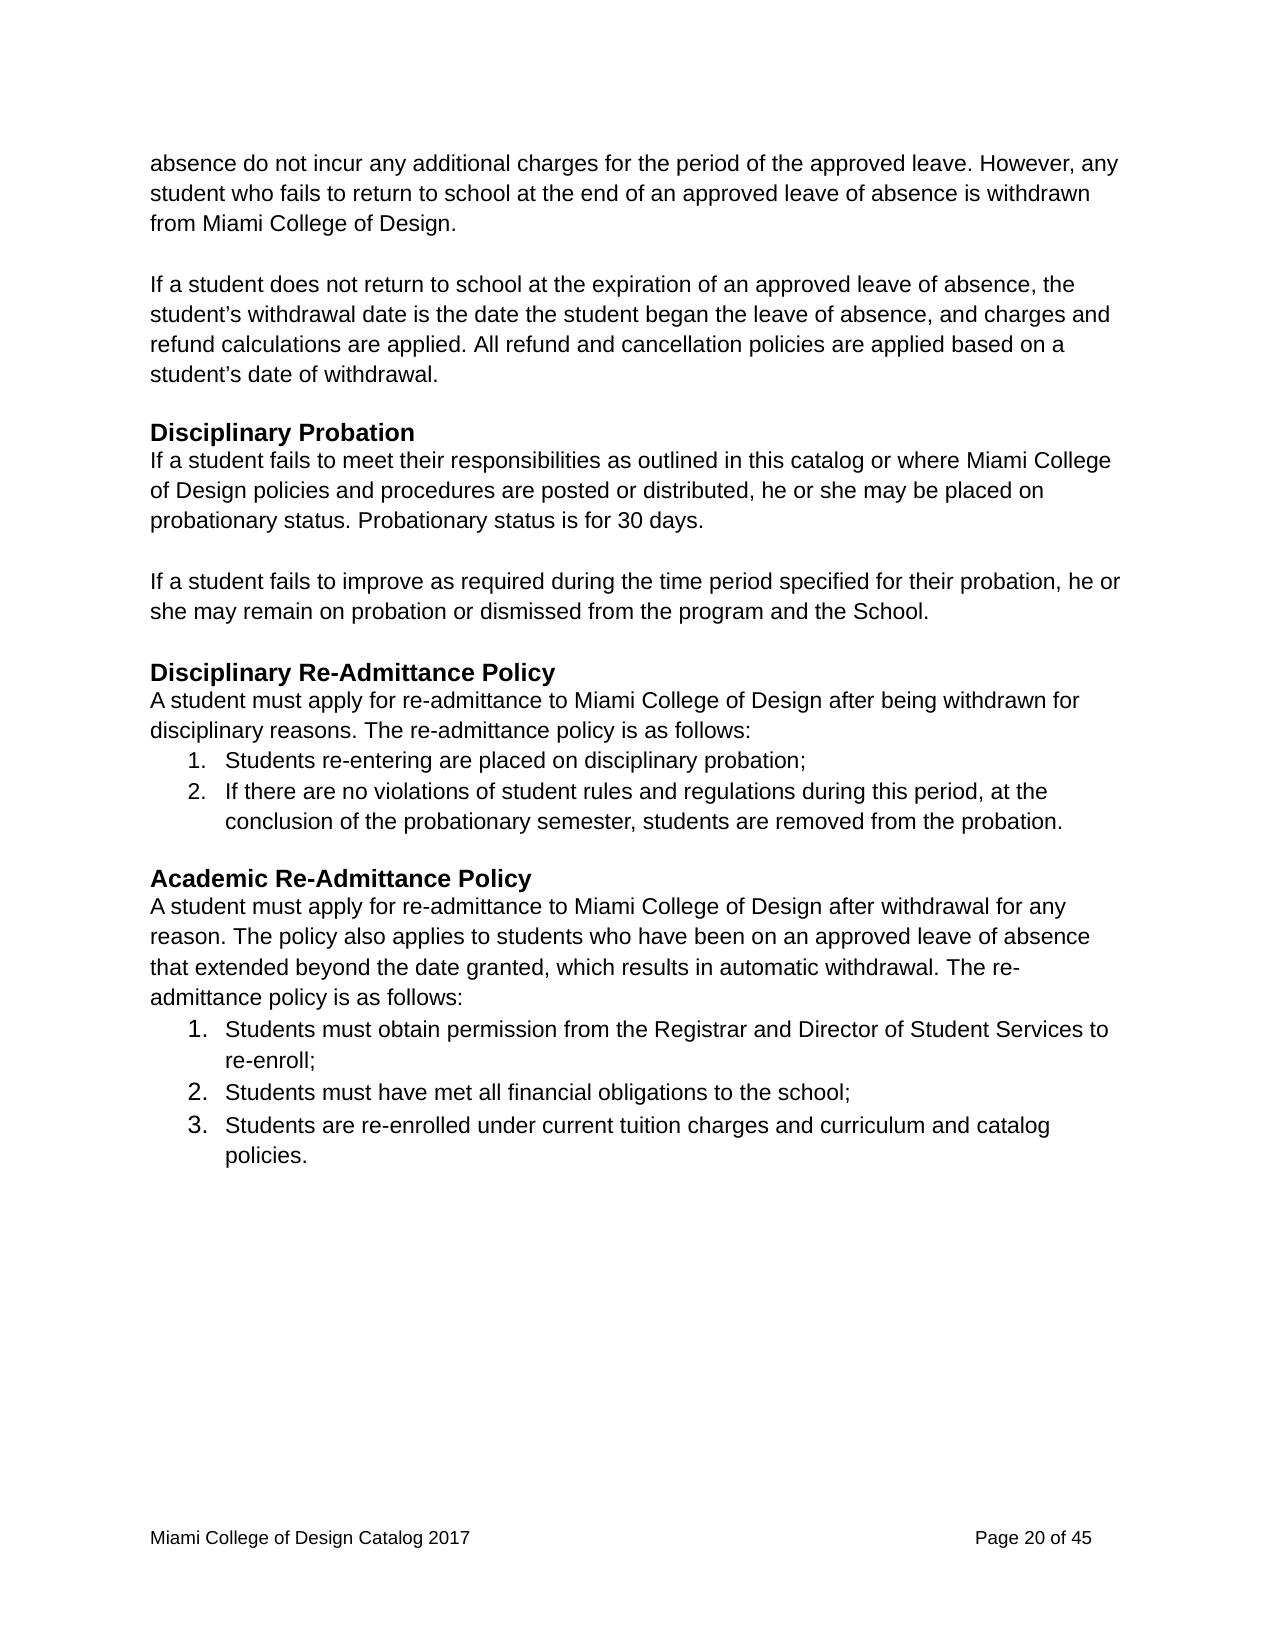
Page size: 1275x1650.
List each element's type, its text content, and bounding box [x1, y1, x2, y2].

text If a student fails to meet their responsibilities as outlined in this catalog or where Miami College of Design policies and procedures are posted or distributed, he or she may be placed on probationary status. Probationary status is for 30 days. [150, 447, 1125, 533]
subtitle Disciplinary Probation [150, 418, 1125, 447]
list Students are re-enrolled under current tuition charges and curriculum and catalog policies. [187, 1110, 1125, 1169]
text A student must apply for re-admittance to Miami College of Design after being withdrawn for disciplinary reasons. The re-admittance policy is as follows: [150, 687, 1125, 743]
list Students must obtain permission from the Registrar and Director of Student Services to re-enroll; [187, 1014, 1125, 1073]
text absence do not incur any additional charges for the period of the approved leave. However, any student who fails to return to school at the end of an approved leave of absence is withdrawn from Miami College of Design. [150, 150, 1125, 237]
subtitle Academic Re-Admittance Policy [150, 864, 1125, 893]
text If a student fails to improve as required during the time period specified for their probation, he or she may remain on probation or dismissed from the program and the School. [150, 568, 1125, 654]
subtitle Disciplinary Re-Admittance Policy [150, 658, 1125, 687]
text If a student does not return to school at the expiration of an approved leave of absence, the student’s withdrawal date is the date the student began the leave of absence, and charges and refund calculations are applied. All refund and cancellation policies are applied based on a student’s date of withdrawal. [150, 271, 1125, 388]
list Students must have met all financial obligations to the school; [187, 1077, 1125, 1106]
text A student must apply for re-admittance to Miami College of Design after withdrawal for any reason. The policy also applies to students who have been on an approved leave of absence that extended beyond the date granted, which results in automatic withdrawal. The re-admittance policy is as follows: [150, 893, 1125, 1010]
list If there are no violations of student rules and regulations during this period, at the conclusion of the probationary semester, students are removed from the probation. [187, 778, 1125, 834]
list Students re-entering are placed on disciplinary probation; [187, 747, 1125, 774]
